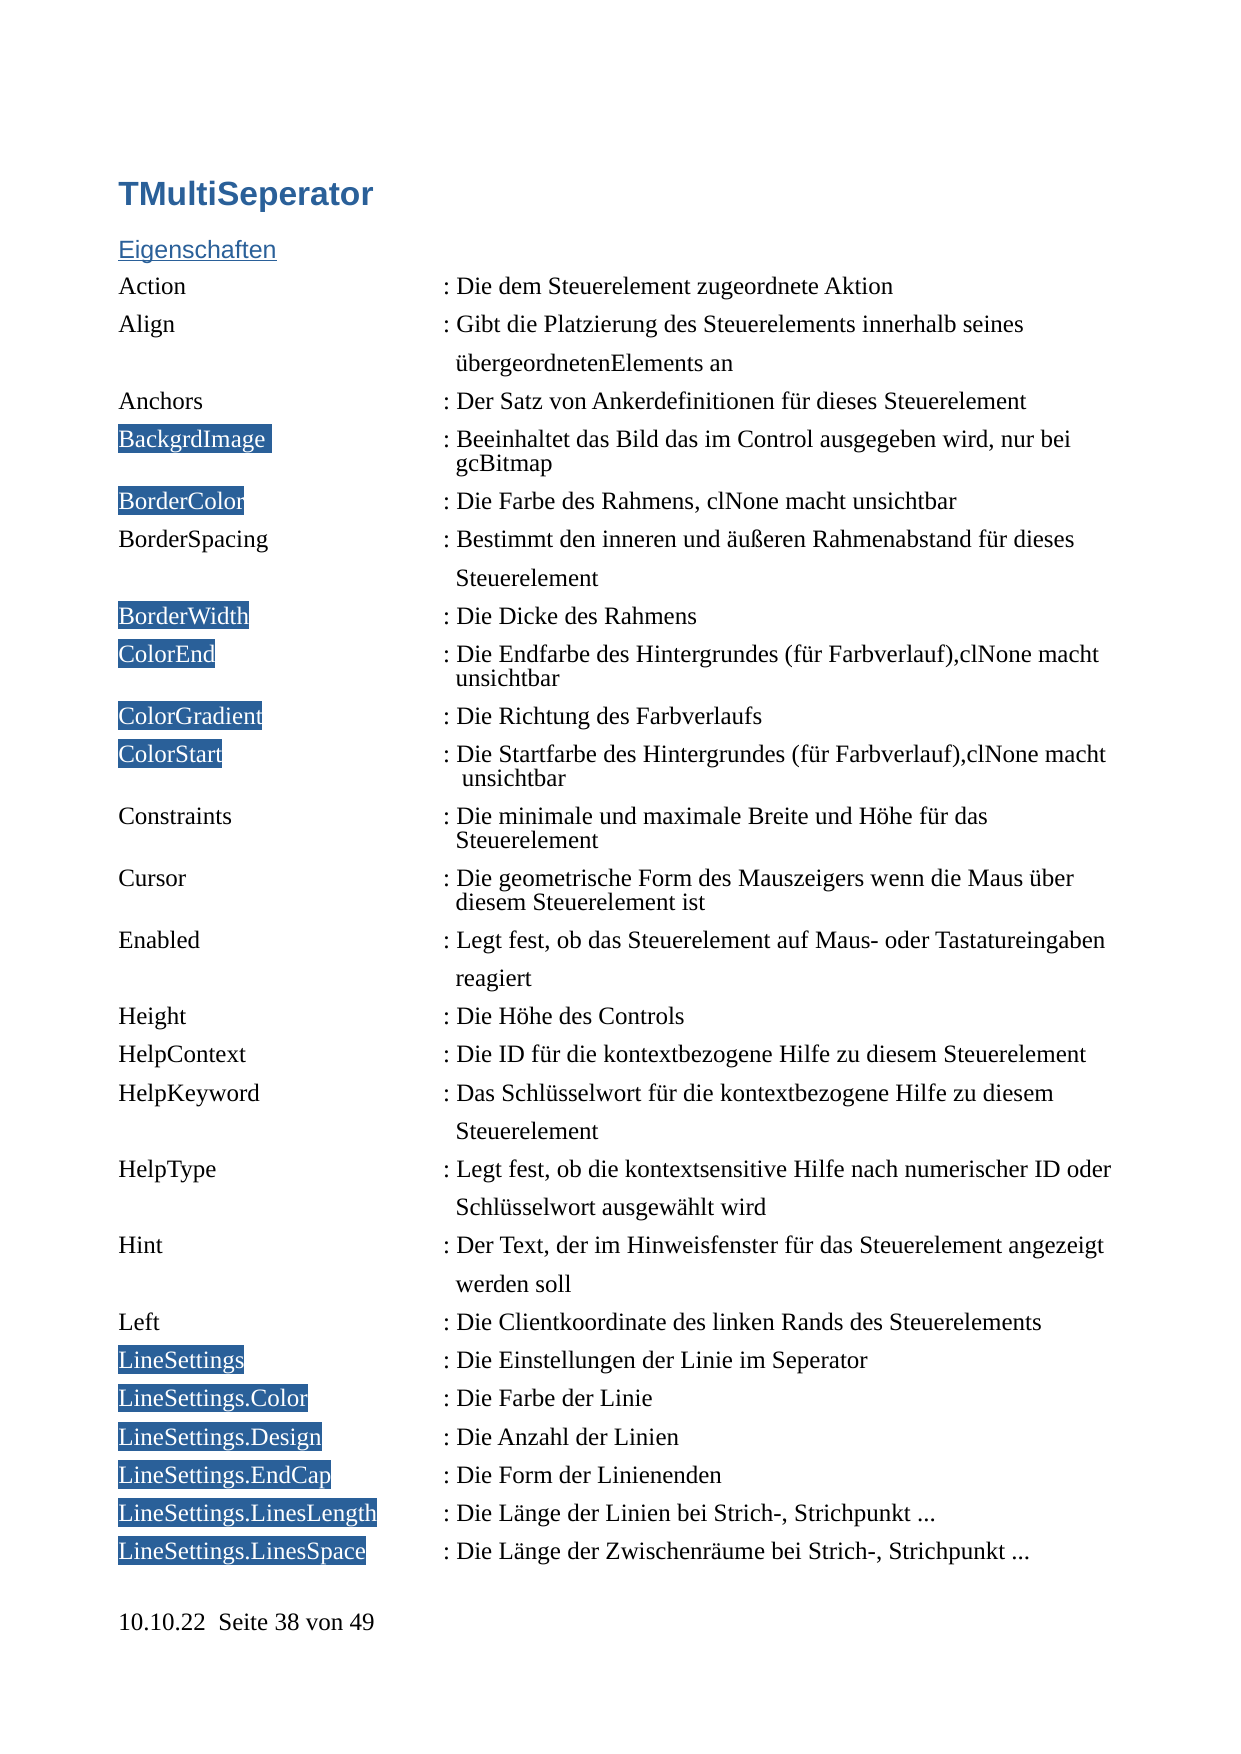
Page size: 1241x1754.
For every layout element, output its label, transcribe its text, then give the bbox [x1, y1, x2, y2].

text Hint : Der Text, der im Hinweisfenster für das Steuerelement angezeigt [118, 1235, 1122, 1259]
text BorderWidth : Die Dicke des Rahmens [118, 605, 1122, 629]
text Constraints : Die minimale und maximale Breite und Höhe für das Steuerelement [118, 806, 1122, 853]
subtitle TMultiSeperator [118, 177, 1122, 213]
text LineSettings.Color : Die Farbe der Linie [118, 1388, 1122, 1412]
text Height : Die Höhe des Controls [118, 1006, 1122, 1029]
text werden soll [118, 1273, 1122, 1297]
subtitle Eigenschaften [118, 240, 1122, 263]
text LineSettings.Design : Die Anzahl der Linien [118, 1426, 1122, 1450]
text ColorStart : Die Startfarbe des Hintergrundes (für Farbverlauf),clNone macht unsichtbar [118, 744, 1122, 791]
text LineSettings : Die Einstellungen der Linie im Seperator [118, 1350, 1122, 1373]
text übergeordnetenElements an [118, 352, 1122, 376]
text Anchors : Der Satz von Ankerdefinitionen für dieses Steuerelement [118, 391, 1122, 414]
text HelpType : Legt fest, ob die kontextsensitive Hilfe nach numerischer ID oder [118, 1159, 1122, 1182]
text LineSettings.EndCap : Die Form der Linienenden [118, 1464, 1122, 1488]
text LineSettings.LinesSpace : Die Länge der Zwischenräume bei Strich-, Strichpunkt ... [118, 1541, 1122, 1564]
text Steuerelement [118, 1120, 1122, 1144]
text LineSettings.LinesLength : Die Länge der Linien bei Strich-, Strichpunkt ... [118, 1503, 1122, 1526]
text Left : Die Clientkoordinate des linken Rands des Steuerelements [118, 1312, 1122, 1335]
text Steuerelement [118, 567, 1122, 591]
text Schlüsselwort ausgewählt wird [118, 1197, 1122, 1221]
text BorderSpacing : Bestimmt den inneren und äußeren Rahmenabstand für dieses [118, 529, 1122, 552]
text Enabled : Legt fest, ob das Steuerelement auf Maus- oder Tastatureingaben [118, 929, 1122, 953]
text BorderColor : Die Farbe des Rahmens, clNone macht unsichtbar [118, 491, 1122, 514]
text HelpContext : Die ID für die kontextbezogene Hilfe zu diesem Steuerelement [118, 1044, 1122, 1068]
text Cursor : Die geometrische Form des Mauszeigers wenn die Maus über diesem Steuerelement ist [118, 867, 1122, 915]
text ColorEnd : Die Endfarbe des Hintergrundes (für Farbverlauf),clNone macht unsichtbar [118, 643, 1122, 691]
text Action : Die dem Steuerelement zugeordnete Aktion [118, 276, 1122, 299]
text Align : Gibt die Platzierung des Steuerelements innerhalb seines [118, 314, 1122, 338]
text reagiert [118, 967, 1122, 991]
text ColorGradient : Die Richtung des Farbverlaufs [118, 705, 1122, 729]
text BackgrdImage : Beeinhaltet das Bild das im Control ausgegeben wird, nur bei gcBitmap [118, 429, 1122, 476]
text HelpKeyword : Das Schlüsselwort für die kontextbezogene Hilfe zu diesem [118, 1082, 1122, 1106]
